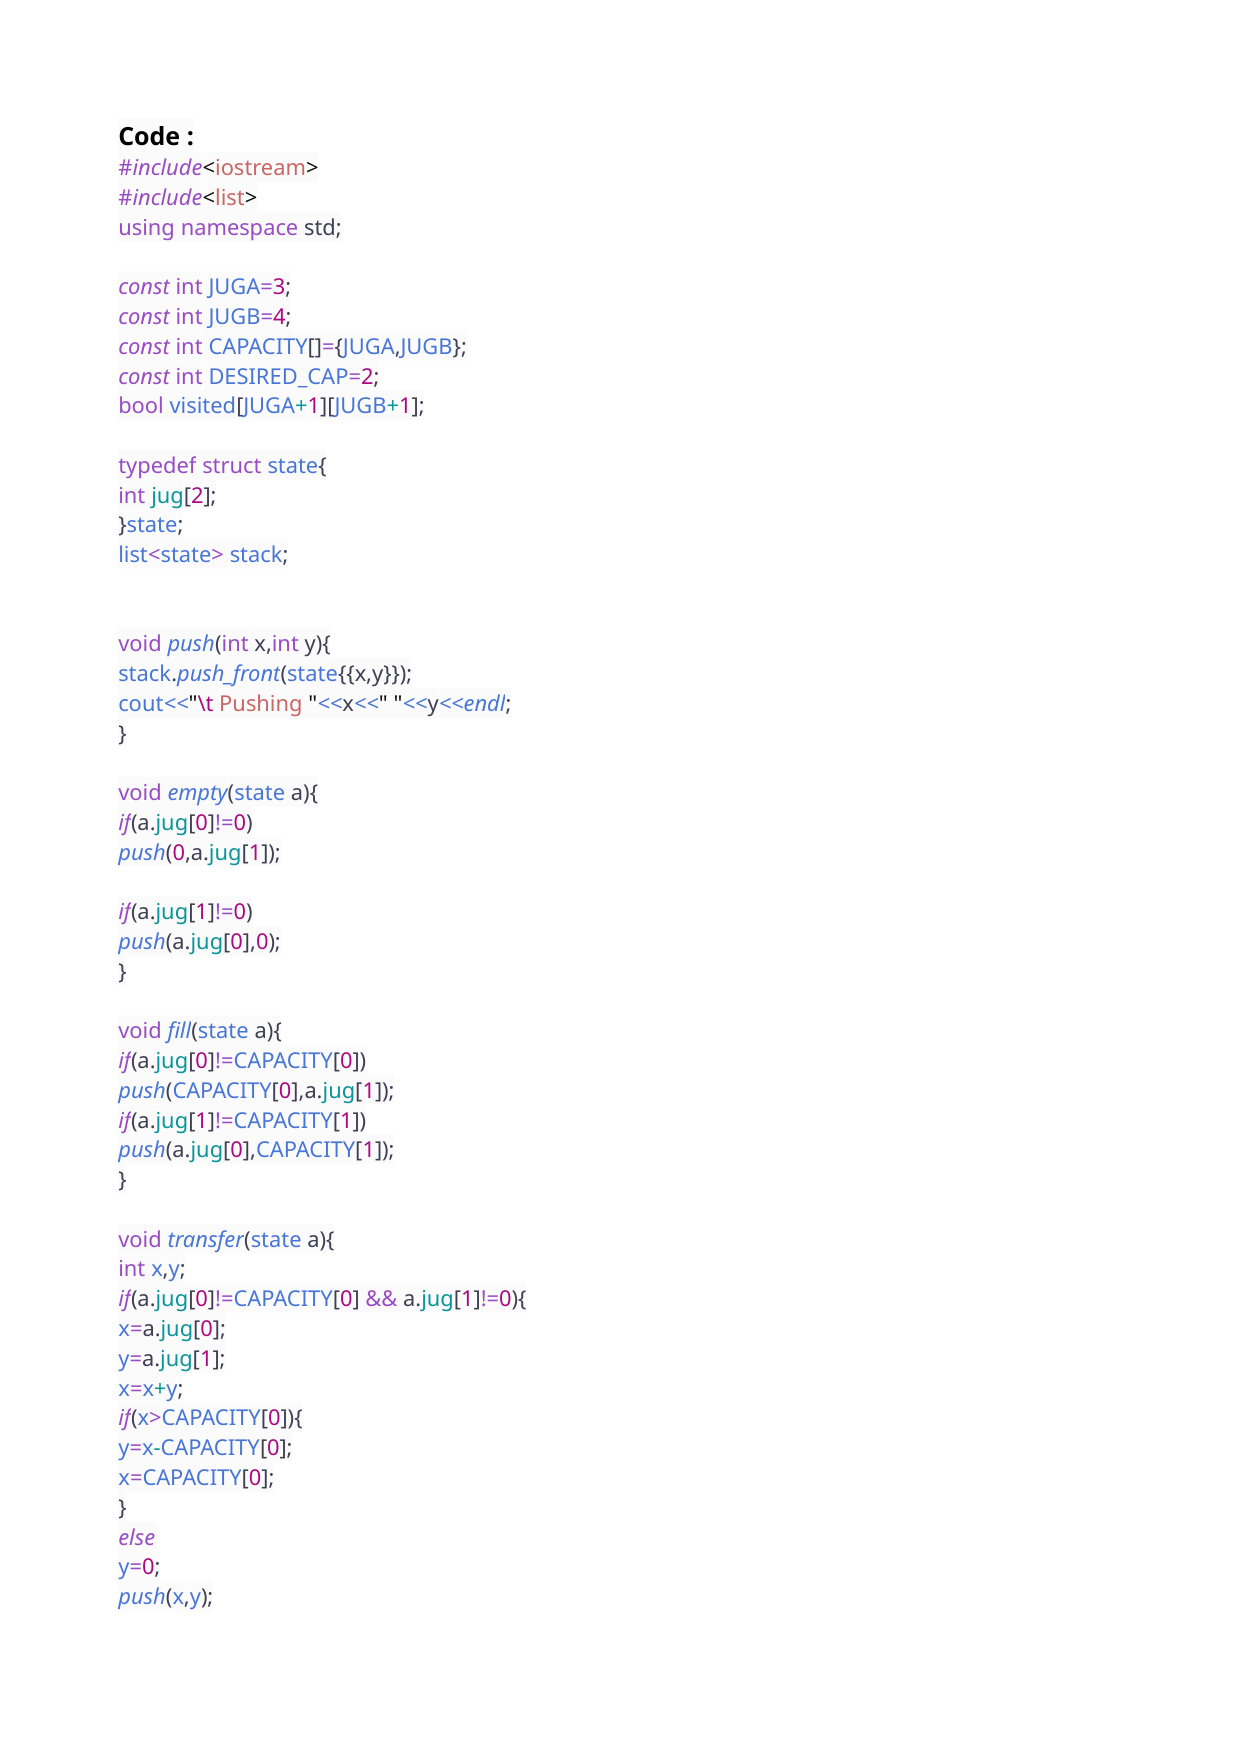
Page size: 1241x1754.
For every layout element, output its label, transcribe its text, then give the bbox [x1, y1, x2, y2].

text void transfer(state a){ [118, 1224, 1122, 1253]
text const int DESIRED_CAP=2; [118, 361, 1122, 390]
text stack.push_front(state{{x,y}}); [118, 658, 1122, 688]
text } [118, 1492, 1122, 1522]
text push(x,y); [118, 1581, 1122, 1611]
text if(a.jug[0]!=CAPACITY[0]) [118, 1045, 1122, 1075]
text x=x+y; [118, 1373, 1122, 1402]
text x=CAPACITY[0]; [118, 1462, 1122, 1492]
text if(a.jug[1]!=CAPACITY[1]) [118, 1104, 1122, 1134]
text } [118, 718, 1122, 747]
text x=a.jug[0]; [118, 1313, 1122, 1343]
text using namespace std; [118, 212, 1122, 242]
text push(a.jug[0],CAPACITY[1]); [118, 1134, 1122, 1164]
text } [118, 956, 1122, 986]
text #include<list> [118, 182, 1122, 212]
text const int JUGB=4; [118, 301, 1122, 331]
text void push(int x,int y){ [118, 628, 1122, 658]
text y=a.jug[1]; [118, 1343, 1122, 1373]
text else [118, 1522, 1122, 1551]
text Code : [118, 118, 1122, 152]
text if(x>CAPACITY[0]){ [118, 1402, 1122, 1432]
text #include<iostream> [118, 152, 1122, 182]
text const int CAPACITY[]={JUGA,JUGB}; [118, 331, 1122, 361]
text y=0; [118, 1551, 1122, 1581]
text push(0,a.jug[1]); [118, 837, 1122, 866]
text bool visited[JUGA+1][JUGB+1]; [118, 390, 1122, 420]
text if(a.jug[0]!=0) [118, 807, 1122, 837]
text void empty(state a){ [118, 777, 1122, 807]
text typedef struct state{ [118, 450, 1122, 480]
text }state; [118, 509, 1122, 539]
text } [118, 1164, 1122, 1194]
text void fill(state a){ [118, 1015, 1122, 1045]
text int jug[2]; [118, 480, 1122, 509]
text list<state> stack; [118, 539, 1122, 569]
text const int JUGA=3; [118, 271, 1122, 301]
text cout<<"\t Pushing "<<x<<" "<<y<<endl; [118, 688, 1122, 718]
text int x,y; [118, 1253, 1122, 1283]
text if(a.jug[1]!=0) [118, 896, 1122, 926]
text if(a.jug[0]!=CAPACITY[0] && a.jug[1]!=0){ [118, 1283, 1122, 1313]
text y=x-CAPACITY[0]; [118, 1432, 1122, 1462]
text push(CAPACITY[0],a.jug[1]); [118, 1075, 1122, 1104]
text push(a.jug[0],0); [118, 926, 1122, 956]
